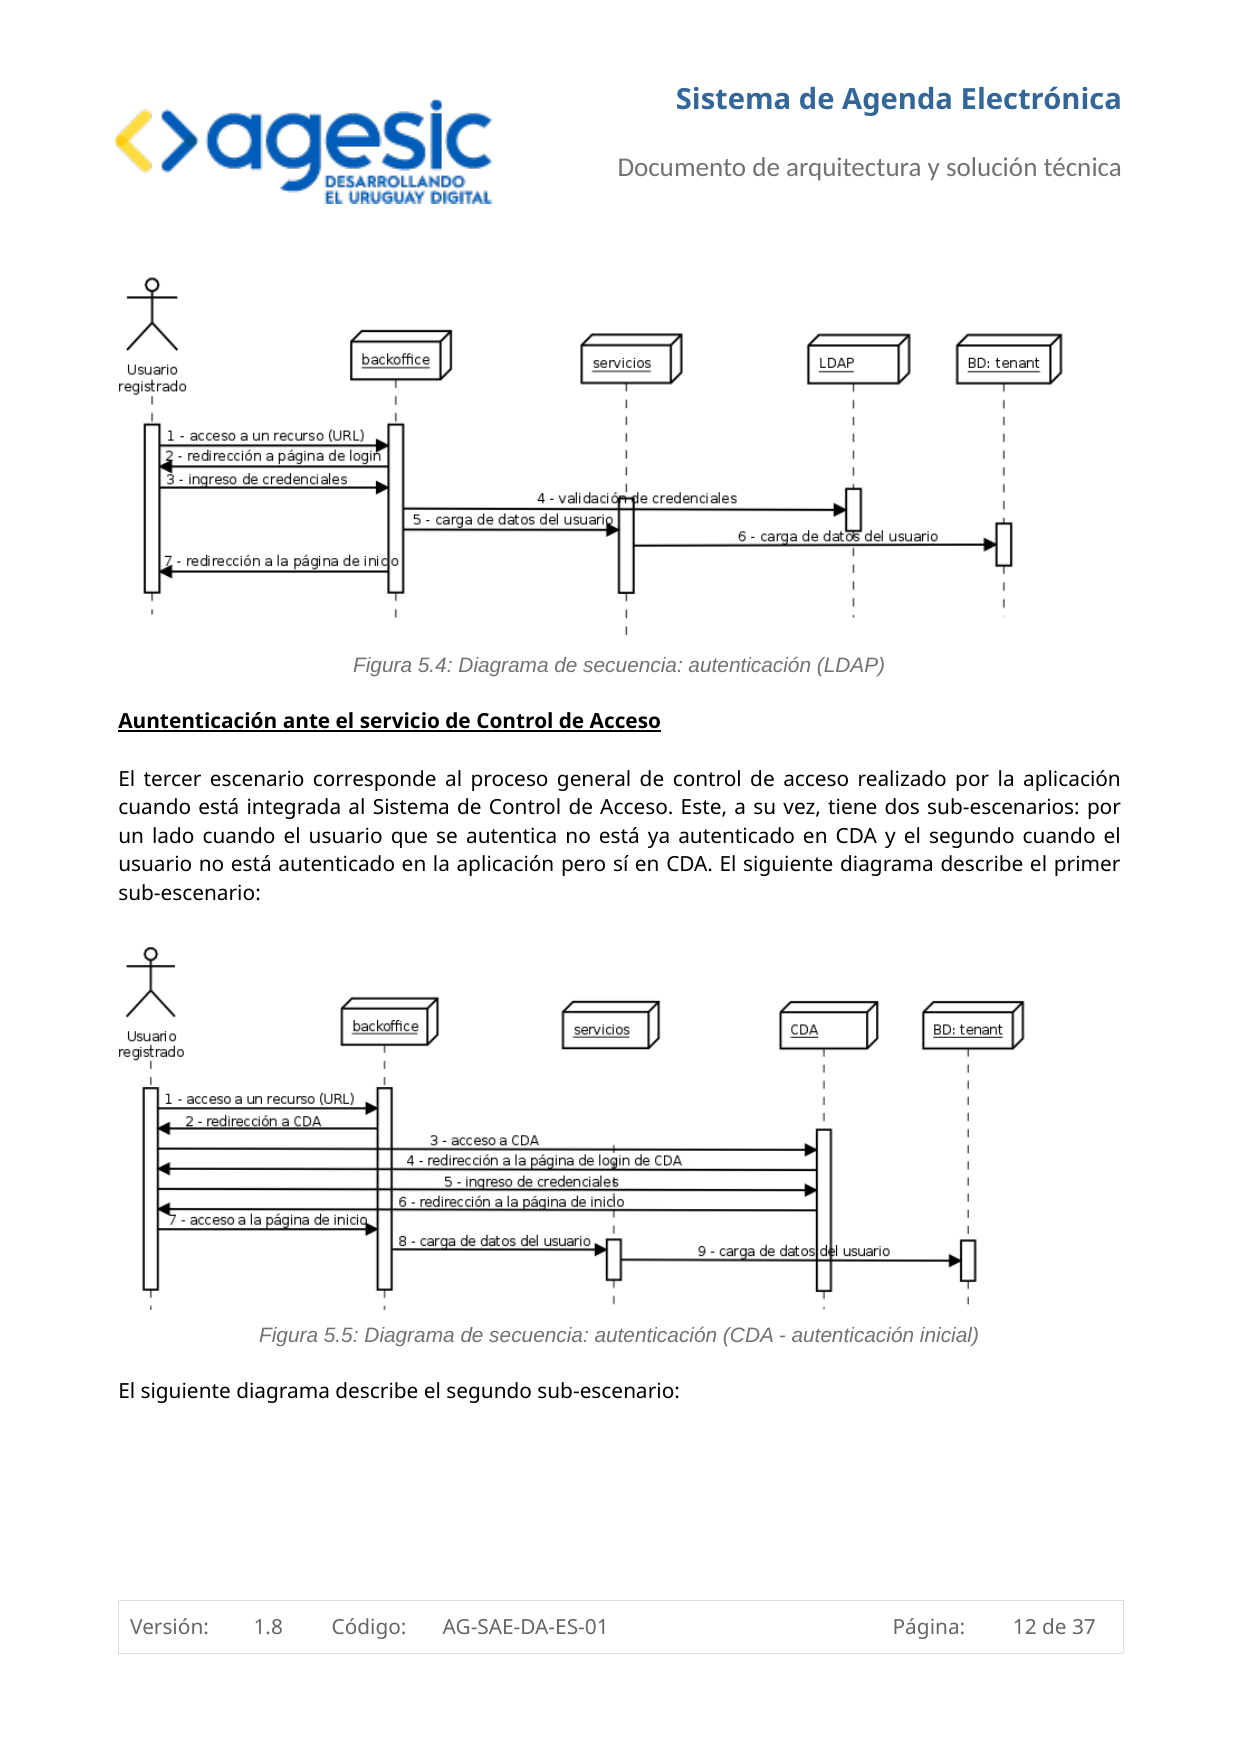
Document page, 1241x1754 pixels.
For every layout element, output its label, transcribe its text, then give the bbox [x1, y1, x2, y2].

picture [118, 265, 1123, 641]
text Figura 5.5: Diagrama de secuencia: autenticación (CDA - autenticación inicial) [118, 1311, 1122, 1346]
text El siguiente diagrama describe el segundo sub-escenario: [118, 1346, 1122, 1404]
text El tercer escenario corresponde al proceso general de control de acceso realizado por la aplicación cuando está integrada al Sistema de Control de Acceso. Este, a su vez, tiene dos sub-escenarios: por un lado cuando el usuario que se autentica no está ya autenticado en CDA y el segundo cuando el usuario no está autenticado en la aplicación pero sí en CDA. El siguiente diagrama describe el primer sub-escenario: [118, 764, 1122, 906]
text Figura 5.4: Diagrama de secuencia: autenticación (LDAP) [118, 641, 1122, 677]
picture [115, 99, 493, 204]
text Auntenticación ante el servicio de Control de Acceso [118, 677, 1122, 734]
picture [118, 935, 1123, 1311]
